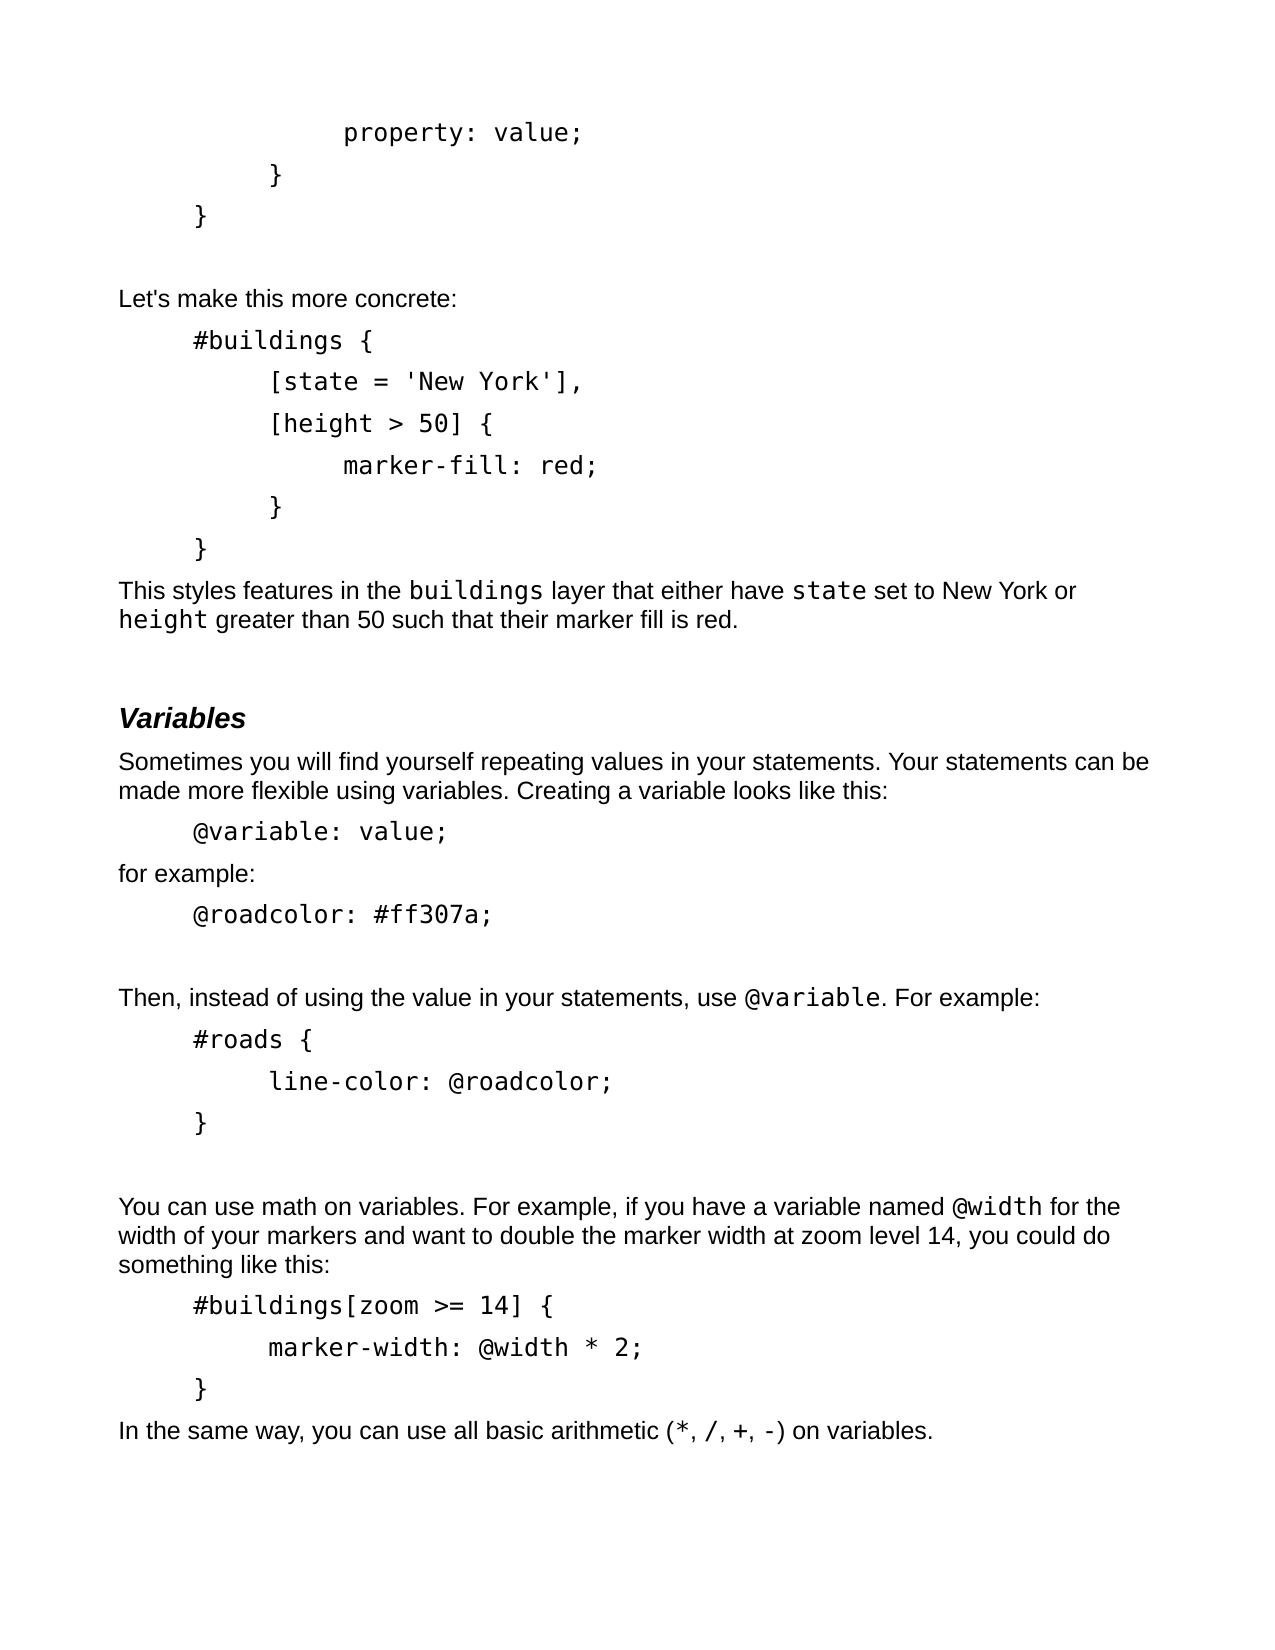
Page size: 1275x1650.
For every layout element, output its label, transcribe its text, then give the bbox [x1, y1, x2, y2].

text In the same way, you can use all basic arithmetic (*, /, +, -) on variables. [118, 1416, 1157, 1445]
text #buildings[zoom >= 14] { [118, 1291, 1157, 1320]
text [state = 'New York'], [118, 367, 1157, 397]
subtitle Variables [118, 701, 1157, 734]
text #roads { [118, 1025, 1157, 1054]
text marker-width: @width * 2; [118, 1333, 1157, 1362]
text } [118, 1374, 1157, 1403]
text } [118, 534, 1157, 563]
text @roadcolor: #ff307a; [118, 900, 1157, 929]
text property: value; [118, 118, 1157, 147]
text line-color: @roadcolor; [118, 1067, 1157, 1096]
text Sometimes you will find yourself repeating values in your statements. Your statements can be made more flexible using variables. Creating a variable looks like this: [118, 747, 1157, 804]
text You can use math on variables. For example, if you have a variable named @width for the width of your markers and want to double the marker width at zoom level 14, you could do something like this: [118, 1191, 1157, 1278]
text } [118, 492, 1157, 522]
text } [118, 160, 1157, 189]
text } [118, 1108, 1157, 1138]
text [height > 50] { [118, 409, 1157, 438]
text Then, instead of using the value in your statements, use @variable. For example: [118, 983, 1157, 1012]
text marker-fill: red; [118, 451, 1157, 480]
text } [118, 201, 1157, 231]
text #buildings { [118, 326, 1157, 355]
text for example: [118, 859, 1157, 887]
text Let's make this more concrete: [118, 284, 1157, 313]
text This styles features in the buildings layer that either have state set to New York or height greater than 50 such that their marker fill is red. [118, 576, 1157, 634]
text @variable: value; [118, 817, 1157, 846]
